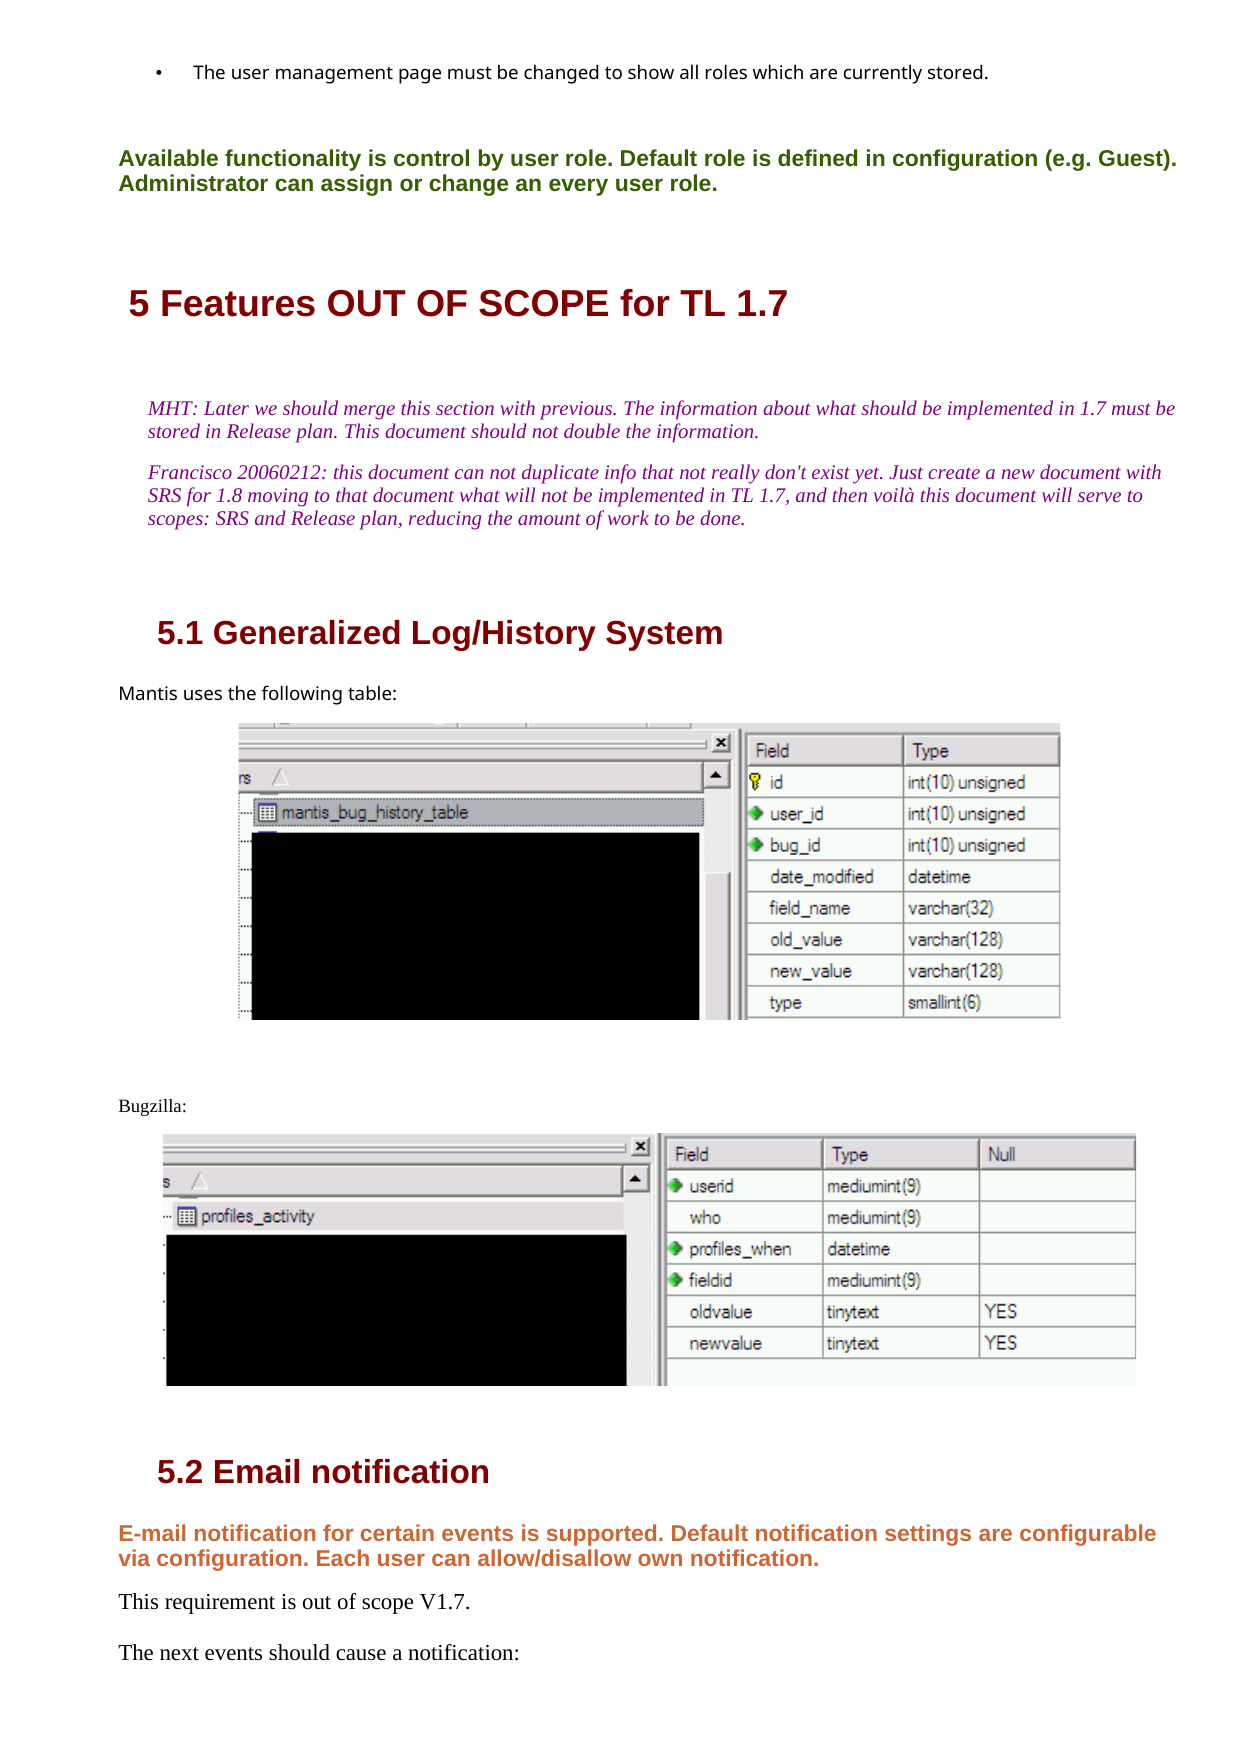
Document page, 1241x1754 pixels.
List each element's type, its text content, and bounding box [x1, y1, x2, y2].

text Francisco 20060212: this document can not duplicate info that not really don't exist yet. Just create a new document with SRS for 1.8 moving to that document what will not be implemented in TL 1.7, and then voilà this document will serve to scopes: SRS and Release plan, reducing the amount of work to be done. [148, 461, 1181, 530]
list The user management page must be changed to show all roles which are currently stored. [156, 59, 1181, 84]
subtitle Email notification [148, 1453, 1181, 1491]
text Bugzilla: [118, 1044, 1181, 1116]
picture [162, 1133, 1137, 1386]
text Available functionality is control by user role. Default role is defined in configuration (e.g. Guest). Administrator can assign or change an every user role. [118, 145, 1181, 197]
subtitle Features OUT OF SCOPE for TL 1.7 [118, 282, 1181, 324]
text Mantis uses the following table: [118, 681, 1181, 706]
text This requirement is out of scope V1.7. The next events should cause a notification: [118, 1589, 1181, 1666]
subtitle Generalized Log/History System [148, 614, 1181, 651]
text MHT: Later we should merge this section with previous. The information about what should be implemented in 1.7 must be stored in Release plan. This document should not double the information. [148, 397, 1181, 443]
text E-mail notification for certain events is supported. Default notification settings are configurable via configuration. Each user can allow/disallow own notification. [118, 1520, 1181, 1572]
picture [238, 723, 1061, 1020]
